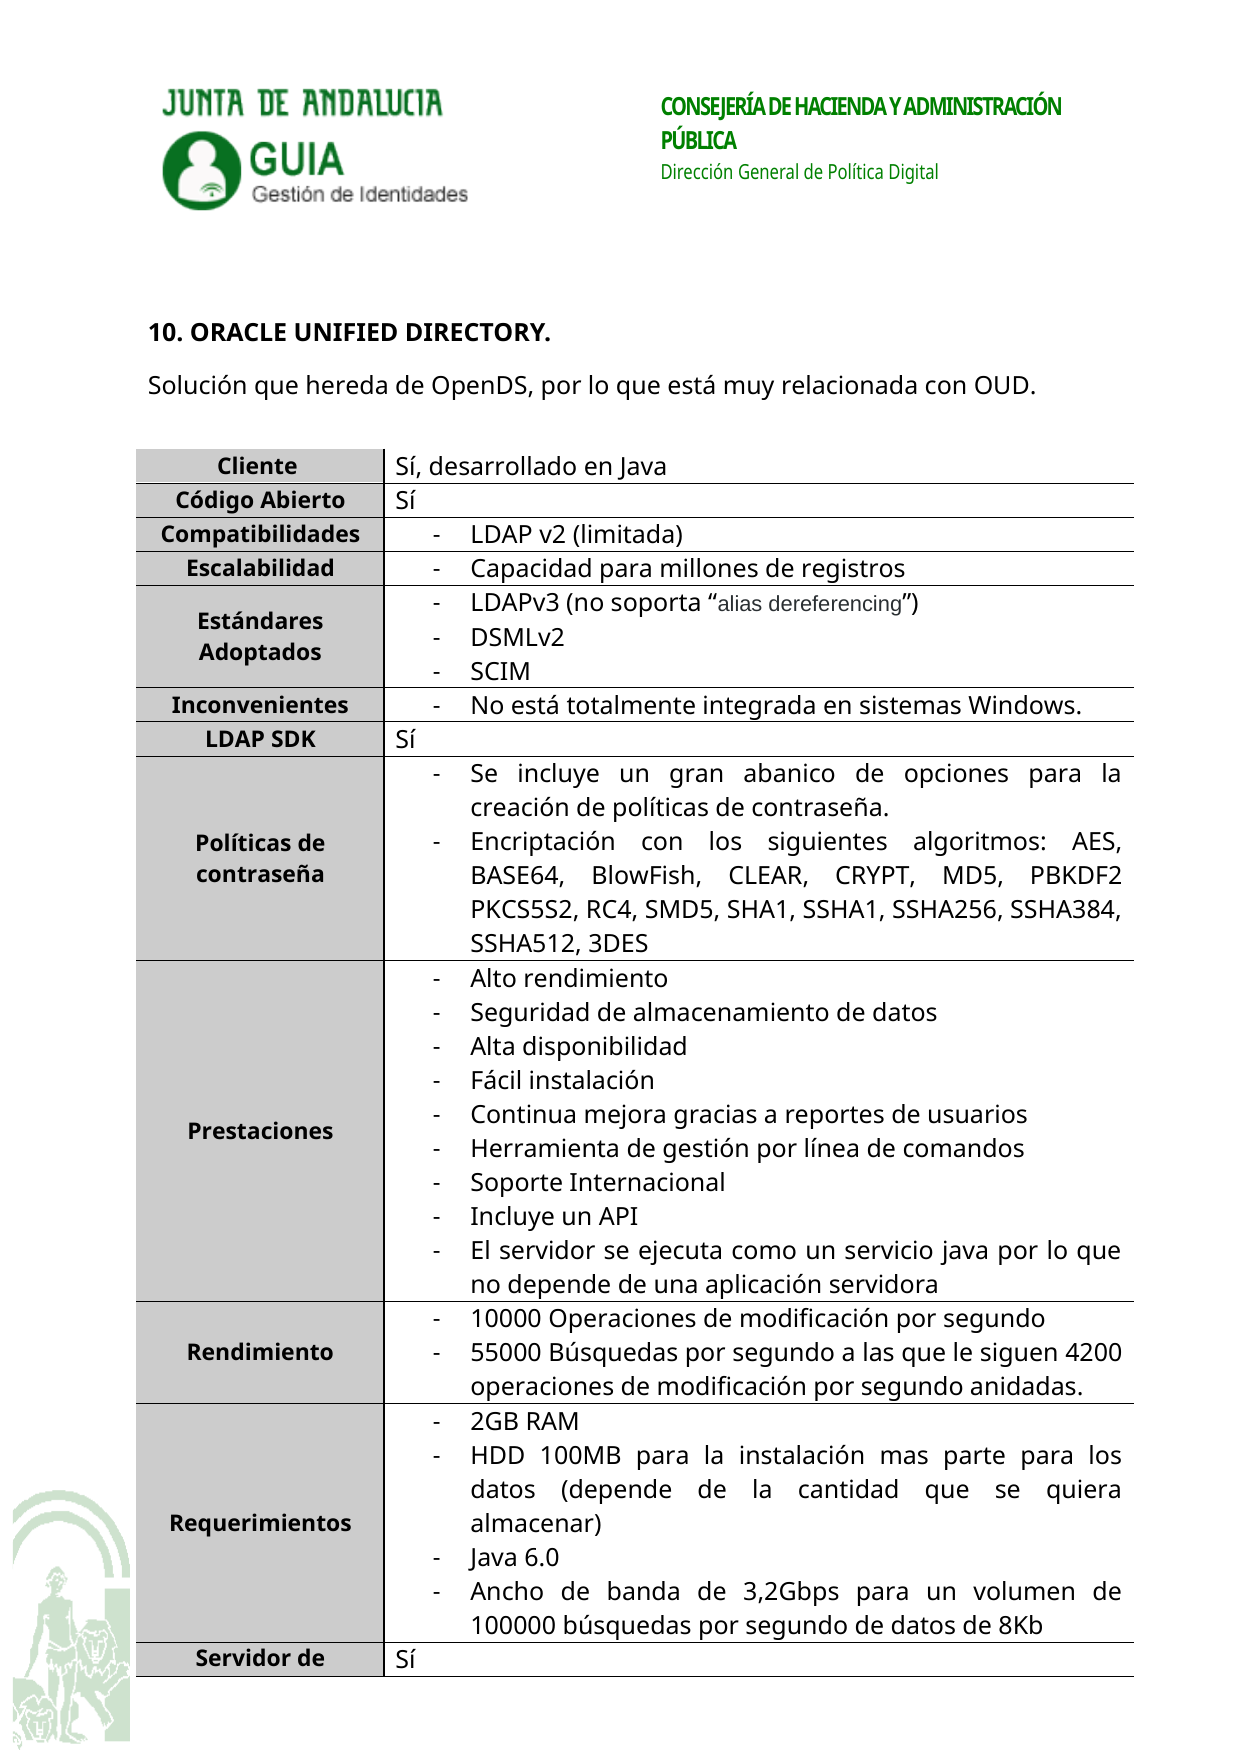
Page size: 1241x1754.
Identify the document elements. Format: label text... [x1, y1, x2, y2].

table_header Sí, desarrollado en Java [385, 449, 1134, 482]
text Solución que hereda de OpenDS, por lo que está muy relacionada con OUD. [148, 368, 1122, 402]
table_cell Requerimientos [136, 1404, 383, 1642]
table_cell Servidor de [136, 1643, 383, 1676]
table_cell 2GB RAM HDD 100MB para la instalación mas parte para los datos (depende de la cantidad que se quiera almacenar) Java 6.0 Ancho de banda de 3,2Gbps para un volumen de 100000 búsquedas por segundo de datos de 8Kb [385, 1404, 1134, 1642]
table_cell Sí [385, 1643, 1134, 1676]
table_cell LDAP SDK [136, 722, 383, 756]
table_cell Compatibilidades [136, 518, 383, 551]
subtitle 10. ORACLE UNIFIED DIRECTORY. [148, 315, 1122, 349]
picture [12, 1490, 131, 1750]
table_cell Escalabilidad [136, 552, 383, 585]
table_cell No está totalmente integrada en sistemas Windows. [385, 688, 1134, 721]
table_cell Se incluye un gran abanico de opciones para la creación de políticas de contraseña. Encriptación con los siguientes algoritmos: AES, BASE64, BlowFish, CLEAR, CRYPT, MD5, PBKDF2 PKCS5S2, RC4, SMD5, SHA1, SSHA1, SSHA256, SSHA384, SSHA512, 3DES [385, 757, 1134, 960]
table_cell Rendimiento [136, 1302, 383, 1403]
table_cell Políticas de contraseña [136, 757, 383, 960]
table_cell Alto rendimiento Seguridad de almacenamiento de datos Alta disponibilidad Fácil instalación Continua mejora gracias a reportes de usuarios Herramienta de gestión por línea de comandos Soporte Internacional Incluye un API El servidor se ejecuta como un servicio java por lo que no depende de una aplicación servidora [385, 961, 1134, 1301]
table_cell Sí [385, 484, 1134, 517]
table_cell LDAP v2 (limitada) [385, 518, 1134, 551]
table_cell Código Abierto [136, 484, 383, 517]
table_cell Sí [385, 722, 1134, 756]
table_cell LDAPv3 (no soporta “alias dereferencing”) DSMLv2 SCIM [385, 586, 1134, 687]
table_cell Estándares Adoptados [136, 586, 383, 687]
table_cell Inconvenientes [136, 688, 383, 721]
table_cell Prestaciones [136, 961, 383, 1301]
table_cell 10000 Operaciones de modificación por segundo 55000 Búsquedas por segundo a las que le siguen 4200 operaciones de modificación por segundo anidadas. [385, 1302, 1134, 1403]
table_header Cliente [136, 449, 383, 482]
picture [147, 82, 498, 225]
table_cell Capacidad para millones de registros [385, 552, 1134, 585]
